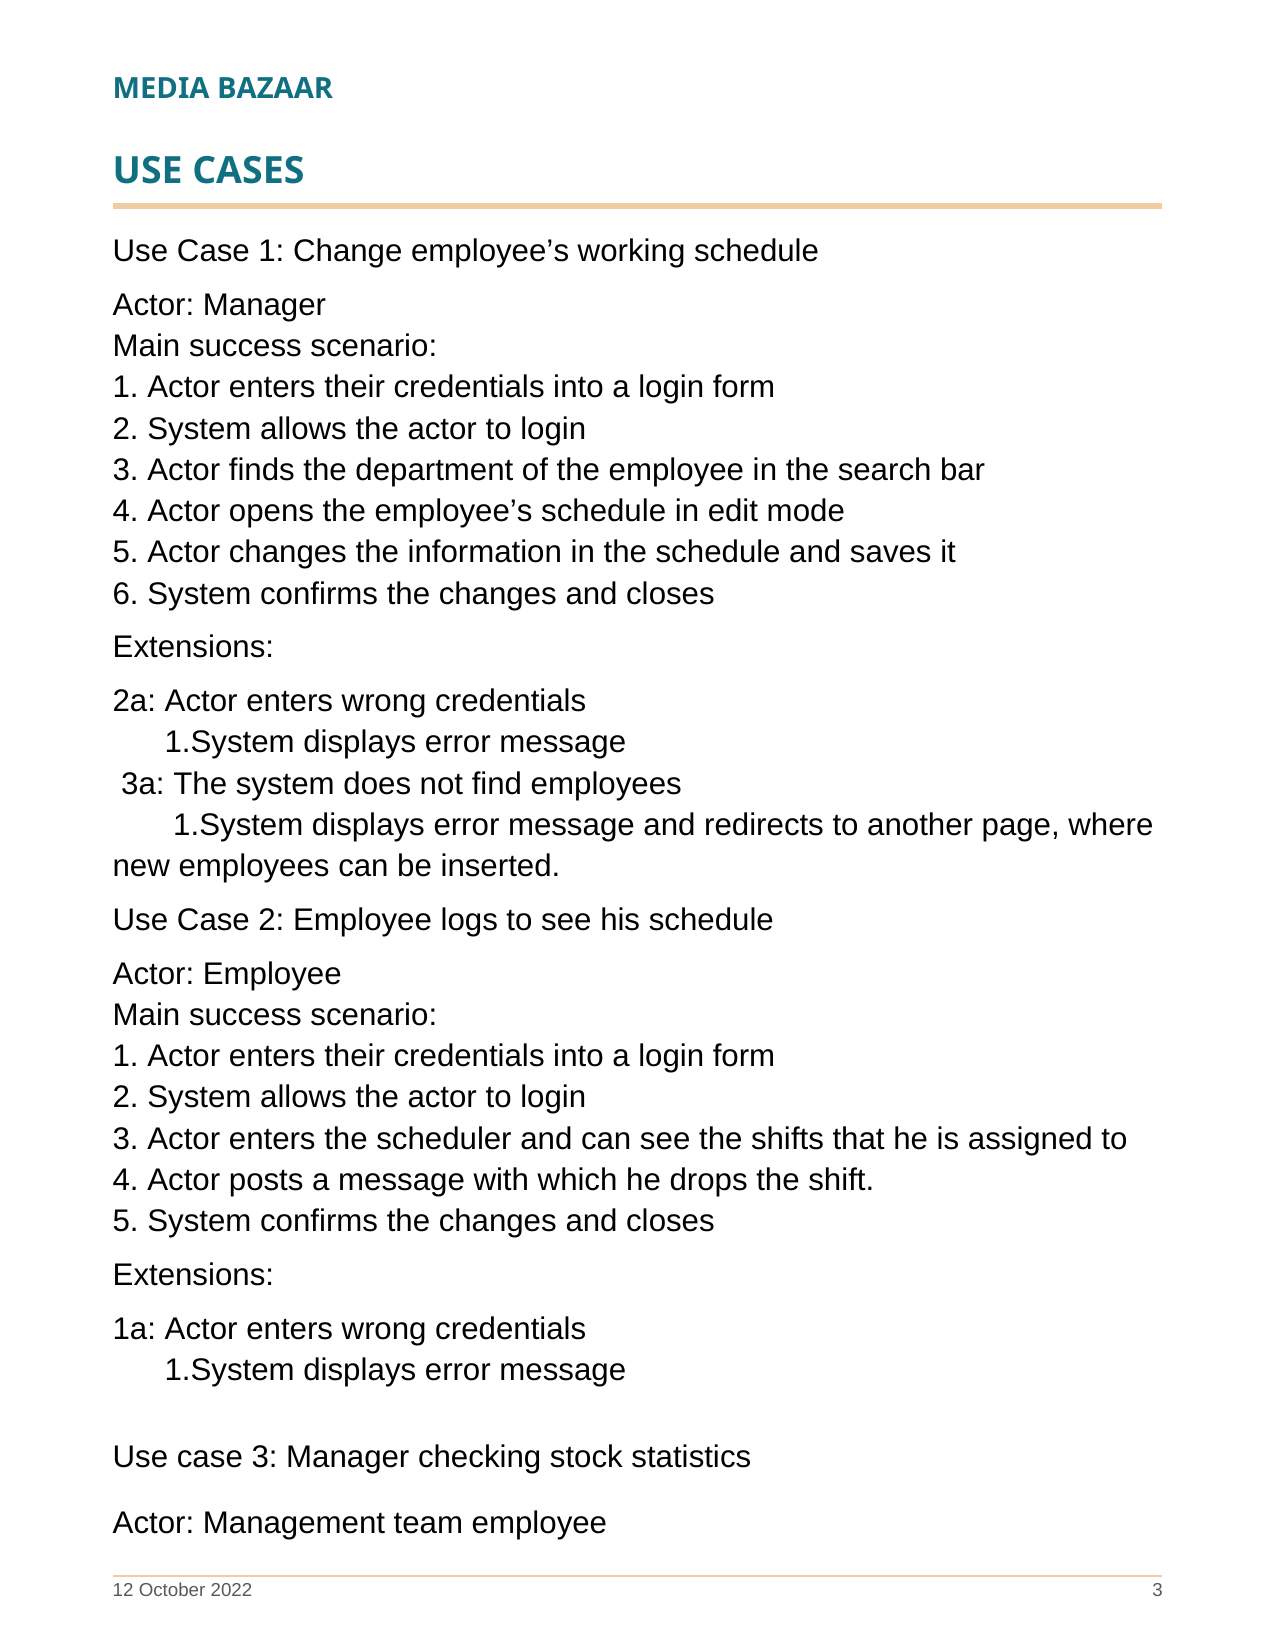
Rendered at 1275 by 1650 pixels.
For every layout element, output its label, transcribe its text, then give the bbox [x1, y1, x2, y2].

list 3a: The system does not find employees [112, 765, 1162, 801]
list 6. System confirms the changes and closes [112, 575, 1162, 611]
subtitle Use Cases [112, 144, 1162, 209]
list 1. Actor enters their credentials into a login form [112, 368, 1162, 404]
list Main success scenario: [112, 996, 1162, 1032]
list 2a: Actor enters wrong credentials [112, 682, 1162, 718]
list 1.System displays error message and redirects to another page, where new employees can be inserted. [112, 806, 1162, 883]
list 4. Actor opens the employee’s schedule in edit mode [112, 492, 1162, 528]
list 2. System allows the actor to login [112, 410, 1162, 446]
list Use Case 2: Employee logs to see his schedule [112, 901, 1162, 937]
list 1.System displays error message [112, 723, 1162, 759]
list 2. System allows the actor to login [112, 1078, 1162, 1114]
list 3. Actor finds the department of the employee in the search bar [112, 451, 1162, 487]
list Extensions: [112, 628, 1162, 664]
text Actor: Management team employee [112, 1504, 1162, 1540]
list Main success scenario: [112, 327, 1162, 363]
list 1.System displays error message [112, 1351, 1162, 1387]
list Use Case 1: Change employee’s working schedule [112, 232, 1162, 268]
list Use case 3: Manager checking stock statistics [112, 1438, 1162, 1474]
list Actor: Employee [112, 955, 1162, 991]
list 5. System confirms the changes and closes [112, 1202, 1162, 1238]
list Actor: Manager [112, 286, 1162, 322]
list Extensions: [112, 1256, 1162, 1292]
list 3. Actor enters the scheduler and can see the shifts that he is assigned to [112, 1120, 1162, 1156]
list 4. Actor posts a message with which he drops the shift. [112, 1161, 1162, 1197]
list 5. Actor changes the information in the schedule and saves it [112, 533, 1162, 569]
list 1. Actor enters their credentials into a login form [112, 1037, 1162, 1073]
list 1a: Actor enters wrong credentials [112, 1310, 1162, 1346]
